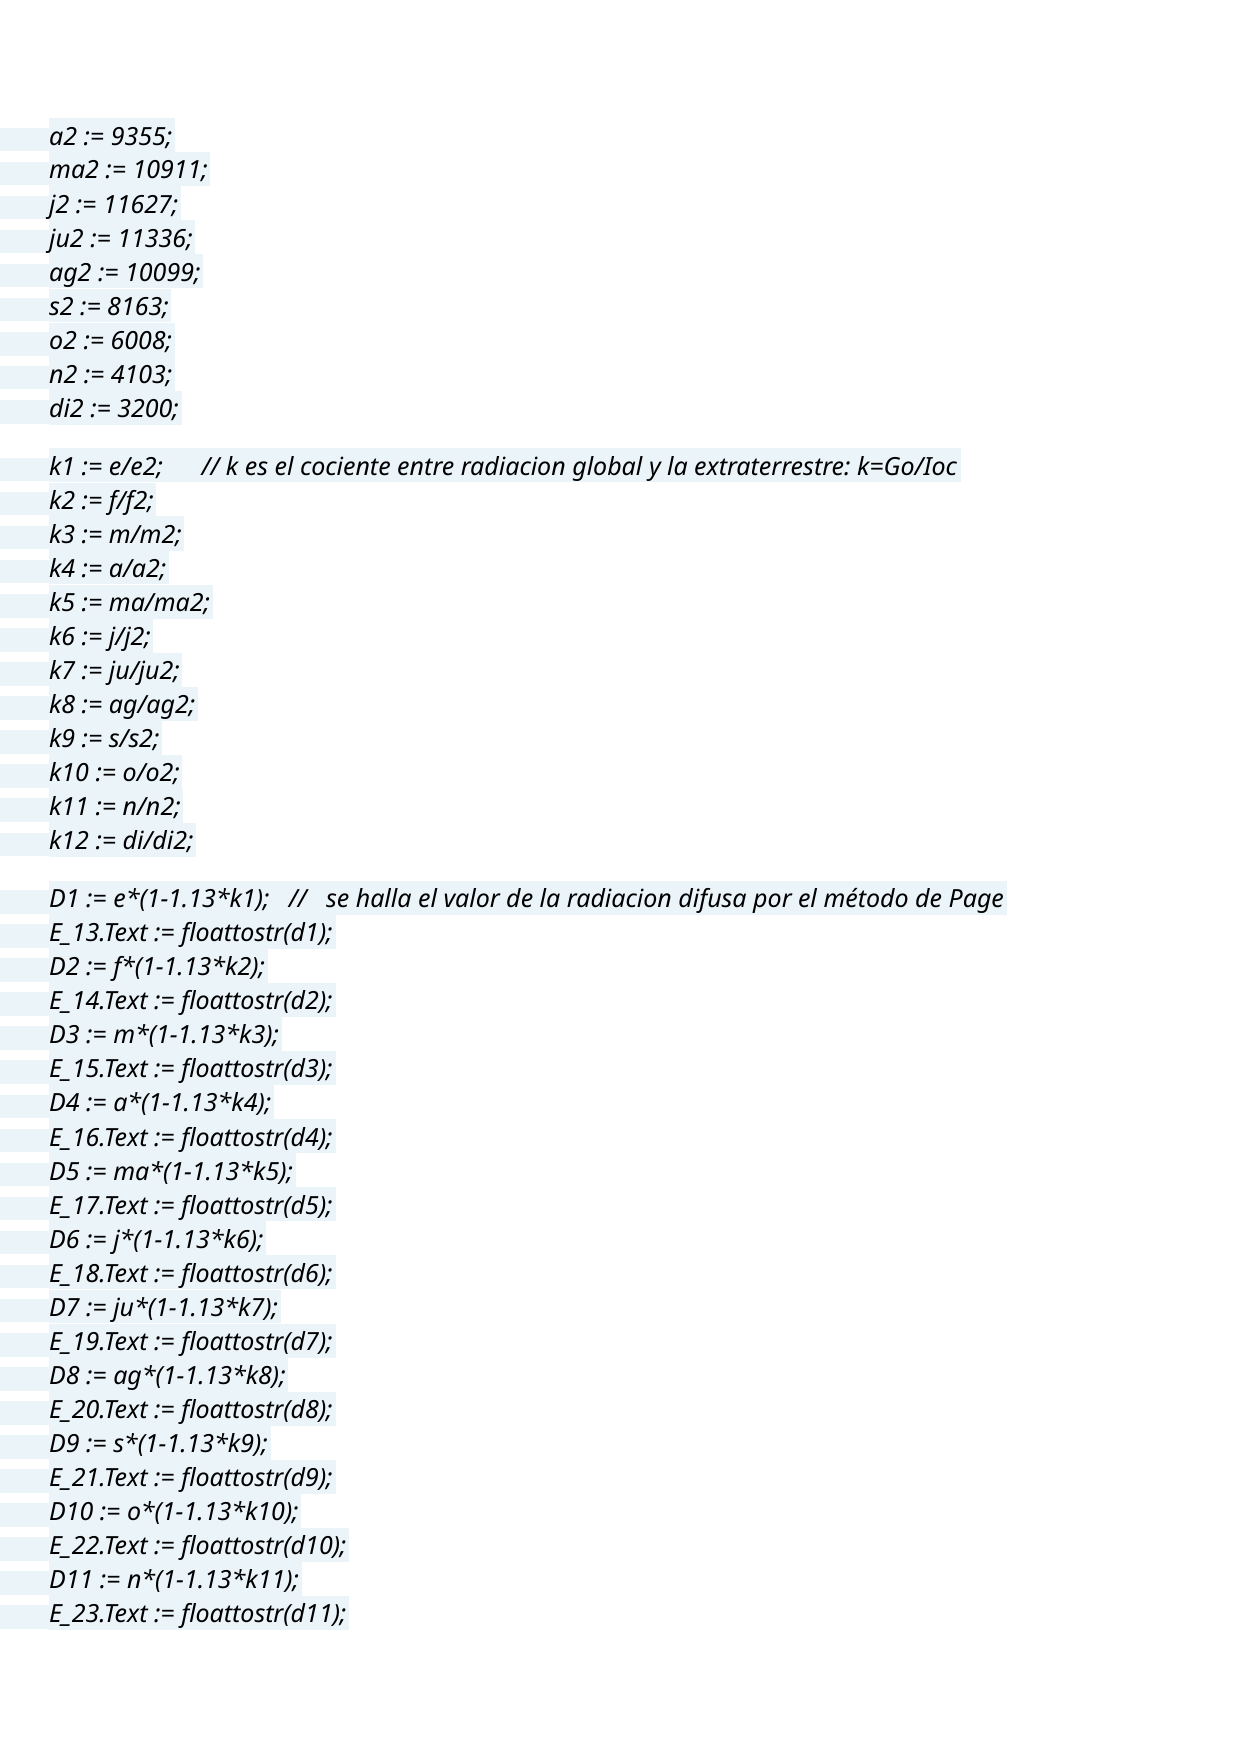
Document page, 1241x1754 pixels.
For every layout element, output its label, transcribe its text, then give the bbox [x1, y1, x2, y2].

table_header Delphi: AjpdSoft Cálculo de los parámetros de radiación Añadida a la sección Descargas la aplicación AjpdSoft Cálculo de los parámetros de radiación: este programa ha sido desarrollado para el cálculo de la declinación solar así como para calcular la posición del Sol en cualquier día del año. Permite calcular, para una latitud dada, la radiación solar sobre superficie plana o inclinada en la capa exterior de la atmósfera. Los resultados se pueden guardar en fichero de texto, consultar en pantalla o copiar al portapapeles). Liberamos el código fuente - source code en Borland Delphi 6 100% Open Source. Información del cálculo de los parámetros de radiación solar. Características más importantes de AjpdSoft Cálculo de los parámetros de radiación. AjpdSoft Cálculo de los parámetros de radiación en funcionamiento. Instalación y configuración de AjpdSoft Cálculo de los parámetros de radiación. Datos técnicos de AjpdSoft Cálculo de los parámetros de radiación. A quién va dirigida AjpdSoft Cálculo de los parámetros de radiación. Anexo. Ejemplo de cálculos resultantes tras pulsar en "Informe Cálculos". Código fuente (source code) de la aplicación completa. Artículos relacionados. Créditos. Información del cálculo de los parámetros de radiación solar Con el programa pueden obtener datos de radiación para cualquier día del año. Se ha de introducir la latitud del lugar del que se quieren obtener dichos datos, así como la inclinación de la superficie si es que la tuviera, y el día que del que se quiere obtener los resultados. Pulsando el botón Calcular una vez introducidos los datos se obtendrá la DECLINACIÓN SOLAR proveniente de la expresión propuesta por Spencer: De la posición del Sol, los datos obtenidos hacen referencia a la siguiente figura: α es la altura solar. Ψ es el azimut. θz es el ángulo cenital. W, es el ángulo solar y corresponde a la trayectoria del sol, 0º al mediodía. La hora del lugar será aproximadamente una hora más en verano y dos en invierno de la hora solar. La radiación solar en el espacio se mide en valor diario medio resultante de la expresión donde Isc es la constante solar y E0, la corrección de la órbita de la tierra: Con el programa también se obtiene el valor de radiación difusa a partir de datos mensuales de radiación global. El programa incluye los datos de tres localidades y se usa para ello el índice de transparencia diario, que relaciona estas radiaciones, (Kd=Gd/Ids) y se aplica la correlación del Método de Page: D/G=1.00-1.13Kd. Características más importantes de AjpdSoft Cálculo de los parámetros de radiación Aplicación de muy sencillo manejo, muy fácil e intuitiva, todas las opciones están en una misma ventana. La aplicación ha sido desarrollada en el lenguaje de programación Borland Delphi 6. No necesita instalación, es suficiente con ejecutar el fichero calculosradiacion.exe. Calcula la declinación solar, posición del Sol en cualquier día del año, calcula la radiación solar sobre superficie plana y sobre superficie inclinada. Muestra gráficas de los valores medios mensuales de radiación difusa y global de las localidades elegidas. Muestra los cálculos obtenidos en pantalla y permite guardarlos en fichero de texto. AjpdSoft Cálculo de los parámetros de radiación en funcionamiento Esta aplicación o programa informático permite calcular la declinación solar según la posición del Sol en cualquier día del año. Se obtiene así mismo para una latitud dada (gadros, minutos y segundos) la radiación solar sobre una superficie plana en la capa exterior de la atmósfera, medida en vatios hora por metro cuadrado. También puede calcular la radiación para una superficie inclinada (según los grados de inclinación). AjpdSoft Cálculo de los parámetros de radiación calcula, para una hora solar dada, la posición del sol según sus ángulos. La aplicación incluye los datos de los valores emdios mensuales de radiación difusa para tres localidades de las que se disponen datos de radiación global: Almería, Madrid y Santander. Calcula para estas localidades la componente difusa de dicha radiación, basado en el Método de Page, y en función de la radiación total que se recibe para esas localidades, de donde dichas radiaciones extraterrestres se han calculado con el propio programa. En primer lugar, para introducir los datos conocidos marcaremos el chec "Introducir Datos", introduciremos latitud norte (que la aplicación podrá calcular automáticamente en función de los grados, minutos y segundos), los grados de inclinación, el día del año (podremos obtener los días automáticamente para determinadas fechas: Solsticio de Verano: el 21 de junio (día 172 en fecha juliana). Equinoccio de Otoño: el 23 de septiembre (día 266 en fecha juliana). Solsticio de Invierno: el 21 de diciembre (día 355 en fecha juliana). Equinoccio de Primavera: el 31 de marzo (día 80 en fecha juliana). O bien pulsamos los botones para cada uno de estos días del año o bien pulsamos en el desplegable del calendario y seleccionamos el día que deseemos, pulsaremos el botón "Añadir Fecha Indicada" para calcular el día del año de la fecha indicada (fecha juliana). Una vez introducidos los datos conocidos pulsaremos "Calcular" para que la aplicación realice los cálculos automáticos de: declinación en grados, altura solar al mediodía, ángulo cenital, ángulo de salida del sol, salida para superficie inclinada, amanecer, duración del día, anochecer, radiación solar diaria extraterreste (Mh/m2), radiación diaria sobre la superficie inclinada (Wh/m2): Seleccionando en "Valores demdios mensuales de radiación difusa" la localidad (Almería, Madrid o Santander) y pulsando en "Hallar" la aplicación calculará los valores medios de radiación difusa por cada mes: Pulsando el botón "Mostrar gráfica" podremos ver una gráfica comparativa de según los distintos valores de radiación media mensual tanto global cómo difusa por localidad: La aplicación permite exportar el gráfico a bmp (imagen), mostrar una vista previa para seleccionar las opciones antes de la impresión (impresora, márgenes, posición, etc.) o imprimirlo directamente en la impresora predeterminada. En "Posición del Sol", introduciendo la hora, los minutos y los segundos, la aplicación calculará el ángulo horario, el azimut y la altura solar: Pulsando en el botón "Informe Cálculos" podremos ver los cálculos realizados en el cuadro de texto para copiarlos al portapapeles o bien, pulsando en el botón "Guardar Informe" podremos guardarlos en fichero de texto: Seleccionando una carpeta y un nombre de fichero se guardarán los datos de los cálculos de radiación: Ejemplo de cálculos resultantes tras pulsar en "Informe Cálculos". Instalación y configuración de AjpdSoft Cálculo de los parámetros de radiación Podéis descargar el programa con el código fuente (freeware, gratuito) desde esta URL: Descarga gratuita (freeware) de AjpdSoft Cálculo de los parámetros de radiación Para el correcto funcionamiento sólo es necesario el fichero calculosradiacion.exe, el resto de ficheros corresponden al código fuente y no son necesarios para su ejecución. La aplicación no necesita instalación, el fichero calculosradiacion.exe se puede ejecutar directamente. Datos técnicos de AjpdSoft Cálculo de los parámetros de radiación Esta aplicación ha sido desarrollada en el lenguaje de programación Borland Delphi 6. Guarda los cálculos realizados en un fichero de texto plano sin formato (txt). Si eres desarrollador de software y te has registrado en nuestra web (si aún no te has registrado puedes hacerlo desde aquí gratuitamente) puedes descargar el código fuente 100% Open Source (completo y totalmente gratuito) en Borland (ahora Codegear) Delphi 6: AjpdSoft Cálculo de los parámetros de radiación (Código fuente Open Source en Borland Delphi 6) AjpdSoft Cálculo de los parámetros de radiación ha sido testeada y funciona correctamente en equipos con sistemas operativos: Windows 98, Windows XP, Windows 2000 Server, Windows Server 2003, Windows Vista y Windows Seven (7). A quién va dirigida AjpdSoft Cálculo de los parámetros de radiación La aplicación va dirigida a ingenieros y trabajadores que quieran montar placas solares, permite calcular determinados parámetros útiles para el correcto montaje de las placas solares. Anexo Ejemplo de cálculos resultantes tras pulsar en "Informe Cálculos": IMFORME DE CÁLCULOS: FECHA: 25/12/2009 Número de día del año: 359 Latitud del lugar: 3.06806 Grados Latitud Norte Superficie plana y superficie inclinada 2 grados Declinación del día -23.398 grados ALTURA SOLAR AL MEDIODIA: 63.534 GRADOS Ángulo cenital: 26.466 grados ÁNGULO DE SALIDA DEL SOL: 88.671 GRADOS Salida sol para superfie inclinada: 88.671 grados AMANECER: 6.09 Horas antes del mediodía DURACIÓN DEL DÍA: 11.82 Horas ANOCHECER: 17.91 Horas desde el mediodía Radiación solar diaria extraterrestre de 9530.39 Wh/m2 Radiación solar diaria extraterrestre sobre superficie inclinada de 9774.15 Wh/m2 Código fuente (source code) de la aplicación completa: unit radiacion; {$R WinXP.res} interface uses Windows, Messages, SysUtils, Variants, Classes, Graphics, Controls, Forms, Dialogs,shellapi, StdCtrls, ComCtrls, Buttons, dateutils, ExtCtrls, Math, jpeg, series, ThemeMgr; type TF_Radiacion = class(TForm) Notas: TPageControl; TabSheet1: TTabSheet; TabSheet2: TTabSheet; gb_Radiacion: TGroupBox; Label1: TLabel; Label2: TLabel; Label3: TLabel; Label4: TLabel; Label5: TLabel; Label6: TLabel; Label7: TLabel; Label9: TLabel; Label10: TLabel; Label11: TLabel; Label12: TLabel; Label13: TLabel; Label14: TLabel; Label15: TLabel; Label8: TLabel; Label16: TLabel; E_1: TEdit; E_2: TEdit; E_3: TEdit; E_4: TEdit; E_5: TEdit; E_6: TEdit; E_12: TEdit; E_11: TEdit; E_10: TEdit; E_9: TEdit; E_8: TEdit; E_7: TEdit; E_24: TEdit; E_23: TEdit; E_22: TEdit; E_21: TEdit; E_20: TEdit; E_19: TEdit; RB_almeria: TRadioButton; RB_madrid: TRadioButton; RB_santander: TRadioButton; Button1: TButton; E_18: TEdit; E_17: TEdit; E_16: TEdit; E_15: TEdit; E_14: TEdit; E_13: TEdit; B_informe: TButton; B_Guardar: TButton; B_salir: TButton; M_resultados: TMemo; GB_datos: TGroupBox; B_calcular: TButton; P_fecha: TPanel; L_dia: TLabel; E_numeroDedia: TEdit; DTP_fecha: TDateTimePicker; B_anadirFecha: TButton; B_solsticioVerano: TButton; B_equinoccioOtono: TButton; B_SolsticioInvierno: TButton; B_EquinoccioPrimavera: TButton; P_latitud: TPanel; LE_Latitud: TLabeledEdit; LE_grados: TLabeledEdit; LE_minutos: TLabeledEdit; LE_Segundos: TLabeledEdit; CB_grados: TCheckBox; B_convertirLatitud: TButton; LE_Inclinacion: TLabeledEdit; CB_datos: TCheckBox; P_resultados: TGroupBox; L_alturaSolar: TLabel; L_alturaCenital: TLabel; L_resultado: TLabel; L_angulosalidaSol: TLabel; L_DuracionDia: TLabel; L_fecha: TLabel; L_horaSalidaSol: TLabel; L_horaPuestasol: TLabel; L_anguloSalidaInclinada: TLabel; L_radiacionInclinada: TLabel; L_radiacionExtra: TLabel; E_declinacion: TEdit; E_radiacionInclinada: TEdit; E_radiacion: TEdit; GB_posicionSol: TGroupBox; L_azimut: TLabel; L_alturaDelSol: TLabel; L_anguloSolar: TLabel; L_segundos: TLabel; L_hora: TLabel; L_minutos: TLabel; E_segundos: TEdit; CB_posicionDelSol: TCheckBox; B_Posicion: TButton; LE_azimut: TLabeledEdit; LE_alturaSolar: TLabeledEdit; LE_anguloSolar: TLabeledEdit; E_Hora: TEdit; E_minutos: TEdit; SaveDialog1: TSaveDialog; Image1: TImage; Image2: TImage; btGrafica: TButton; LWEB: TLabel; ThemeManager1: TThemeManager; procedure B_calcularClick(Sender: TObject); procedure CB_gradosClick(Sender: TObject); procedure B_convertirLatitudClick(Sender: TObject); procedure CB_datosClick(Sender: TObject); procedure B_anadirFechaClick(Sender: TObject); procedure B_solsticioVeranoClick(Sender: TObject); procedure FormCreate(Sender: TObject); procedure B_equinoccioOtonoClick(Sender: TObject); procedure B_SolsticioInviernoClick(Sender: TObject); procedure B_EquinoccioPrimaveraClick(Sender: TObject); procedure CB_posicionDelSolClick(Sender: TObject); procedure B_PosicionClick(Sender: TObject); procedure Button1Click(Sender: TObject); procedure RB_almeriaClick(Sender: TObject); procedure RB_madridClick(Sender: TObject); procedure RB_santanderClick(Sender: TObject); procedure B_salirClick(Sender: TObject); procedure B_informeClick(Sender: TObject); procedure B_GuardarClick(Sender: TObject); procedure btGraficaClick(Sender: TObject); procedure LWEBClick(Sender: TObject); private { Private declarations } public { Public declarations } end; var F_Radiacion: TF_Radiacion; implementation uses grafica; {$R *.dfm} procedure TF_Radiacion.B_calcularClick(Sender: TObject); var i,j,k,di,numerodeldia : integer; t,de,dec,w,l,Lrad,wgrad,DurDia,alfa,alfaGrad,altCen,salSol,finSol,beta,w2, w2grad,betaRad, E0,Iod,Iod2: real; declinacion,anguloSolar,angulosolargrados,duracionDia,alturaSol, alturaCenital,salidaSolar,puestasol,AngulosolarInclinacion,radiaciondiaria, radiacionDiariaInclinada : string; begin val(LE_Latitud.text,l,i); val(E_numeroDedia.Text,di,j); val(LE_Inclinacion.text,beta,k); if (i<>0) or (j<>0) or (k<>0) then begin if i<>0 then begin showmessage('Introduzca correctamente la latitud del lugar'); LE_Latitud.clear; LE_Latitud.setfocus; end; if j<>0 then begin Showmessage('Introduzca el día del año deseado'); B_anadirFecha.setfocus; end; if k<>0 then begin showmessage('Introduzca un valor correcto'); LE_Inclinacion.setfocus; end; end else begin if (l>90) or (l<0) then begin showmessage('El valor de latitud ha de estar comprendido entre 0º y 90º'); LE_Latitud.Clear; LE_Latitud.setfocus; end else begin B_informe.Enabled := true; numerodeldia := dayoftheyear(DTP_fecha.date); E_numeroDedia.text := inttostr(numerodeldia); L_fecha.caption := 'FECHA: '+datetostr(dtp_fecha.DateTime); t := 2*pi*((di-1)/365); //es el número de día del año de := 0.006918-0.399912*cos(t)+0.070257*sin(t)-0.006758*cos(2*t)+0.000907*sin(2*t) -0.002697*cos(3*t)+0.00148*sin(3*t); // da el valor de la declinacion en el día pedido dec := de*(180/pi); // pasa de radianes a grados str(dec:6:3,declinacion); E_declinacion.Text := declinacion; CB_posicionDelSol.Enabled := true; B_calcular.setfocus; Lrad := ((l*pi)/180); //pone la latitud en radianes w := arcCos(-tan(Lrad)*tan(de)); //angulo solar para la salida del sol cuando alfa = 0 wgrad := w*180/pi; // pone el ángulo de salida del sol en grados str(w:6:3,angulosolar); str(wgrad:6:3,angulosolargrados); L_angulosalidaSol.Caption := 'ÁNGULO DE SALIDA DEL SOL: '+ anguloSolarGrados+' GRADOS'; if (beta<0) or (beta>90) then begin showmessage('La inclinación ha de estar comprendida entre 0 y 90 grados'); LE_Inclinacion.text := '0'; end; betaRad := (beta*pi)/180; w2 := arcCos(-tan(Lrad-betaRad)*tan(de)); //angulo de salida para una superficie inclinada w2grad :=w2*180/pi; str(w2grad:6:3,AngulosolarInclinacion); if (w2 <= w) then // El angulo de salida para sup. inclinada será el mínimo entre w2 y w L_anguloSalidaInclinada.Caption := 'Salida para superfie inclinada: ' + anguloSolarInclinacion+' grados'; if (w2 > w) then L_anguloSalidaInclinada.Caption := 'Salida sol para superfie inclinada: '+ anguloSolarGrados+' grados'; Durdia := (wgrad*2)/15; //duración de un día, 2veces el ángulo salida del sol entre 15 grados que dura cada hora str(durdia:6:2,duracionDia); L_DuracionDia.caption := 'DURACIÓN DEL DÍA: '+duracionDia+' Horas'; SalSol := 12-(durDia/2); str(salsol:6:2,salidaSolar); L_horaSalidaSol.caption := 'AMANECER: '+salidasolar+' Hora Solar'; finSol:= 12+(durDia/2); str(finsol:6:2,puestaSol); L_horaPuestaSol.caption := 'ANOCHECER: '+puestasol+' Hora Solar'; alfa := arcSin(sin(Lrad)*sin(de)+cos(Lrad)*cos(de)*1); //altura solar al mediodía, cosw=1 alfaGrad := alfa*180/pi; str(alfagrad:8:3,alturaSol); L_alturaSolar.Caption := 'ALTURA SOLAR AL MEDIODIA: '+alturaSol+' GRADOS'; altCen := 90-alfaGrad; //el ángulo cenital es complementario de la altura solar str(altCen:8:3,alturacenital); L_alturaCenital.Caption := 'Ángulo cenital: '+alturaCenital+' grados'; E0 := 1+0.03333*cos(2*pi*numerodeldia/365); //radiación global diaria exterior de la admosfera. Iod := (24/pi)*1367*E0*(w*sin(de)*sin(Lrad)+cos(de)*cos(Lrad)*sin(w)); str(Iod:6:2,radiaciondiaria); E_radiacion.text := radiaciondiaria; if (w2 <= w) then //para superficie inclinada se usa el mínimo entre w y w2 Iod2 := (24/pi)*1367*E0*(w2*sin(de)*sin(Lrad-betaRad)+cos(de)*cos(Lrad-betaRad)*sin(w2)); str(Iod2:6:2,radiacionDiariaInclinada); E_radiacionInclinada.text := radiacionDiariaInclinada; if (w2 > w) then Iod2 := (24/pi)*1367*E0*(w*sin(de)*sin(Lrad-betaRad)+cos(de)*cos(Lrad-betaRad)*sin(w)); str(Iod2:6:2,radiacionDiariaInclinada); E_radiacionInclinada.text := radiacionDiariaInclinada; end; end; end; procedure TF_Radiacion.CB_gradosClick(Sender: TObject); begin If CB_grados.checked then begin LE_Latitud.clear; LE_grados.enabled := true; LE_grados.setfocus; LE_minutos.enabled := true; LE_Segundos.enabled := true; B_convertirlatitud.Enabled := true; end else begin LE_grados.enabled := false; LE_minutos.enabled := false; LE_Segundos.enabled := false; B_convertirlatitud.Enabled := false; LE_grados.clear; LE_minutos.clear; LE_Segundos.clear; end; end; procedure TF_Radiacion.B_convertirLatitudClick(Sender: TObject); var g,s,m : integer; r : real; resultado : string; i,j,k : integer; begin val(LE_grados.text,g,i); val(LE_minutos.text,m,j); val(LE_Segundos.Text,s,k); if (i<>0) or (j<>0) or (k<>0) then begin showmessage('Introduzca valores válidos'); LE_grados.setfocus; end else begin r := g+(m/60)+(s/3600); str(r:8:5,resultado); LE_Latitud.Text := resultado; end; end; procedure TF_Radiacion.CB_datosClick(Sender: TObject); begin If CB_datos.checked then begin LE_Inclinacion.Enabled := true; B_calcular.Enabled := true; CB_grados.enabled := true; LE_Latitud.enabled := true; L_dia.Enabled := true; DTP_fecha.enabled := true; B_anadirFecha.enabled := true; B_solsticioVerano.enabled := true; B_SolsticioInvierno.enabled := true; B_equinoccioOtono.enabled := true; B_EquinoccioPrimavera.enabled := true; end else begin LE_Inclinacion.enabled := false; B_calcular.Enabled := false; CB_grados.enabled := false; LE_Latitud.enabled := false; DTP_fecha.enabled := false; B_anadirFecha.enabled := false; B_solsticioVerano.enabled := false; B_SolsticioInvierno.enabled := false; B_equinoccioOtono.enabled := false; B_EquinoccioPrimavera.enabled := false; CB_posicionDelSol.enabled := false; L_dia.Enabled := false; CB_posicionDelSol.Checked := false; end; end; procedure TF_Radiacion.B_anadirFechaClick(Sender: TObject); var dia : TDatetime; d : integer; begin dia := DTP_fecha.date; d := DayOfTheYear(dia); E_numeroDedia.Text := inttostr(d); B_calcular.setfocus; end; procedure TF_Radiacion.B_solsticioVeranoClick(Sender: TObject); var solsticioVer : TDatetime; d : integer; begin solsticioVer := strtodate('21/06/2009'); DTP_fecha.date := solsticioVer; d := dayoftheyear(solsticioVer); E_numeroDedia.Text := inttostr(d); end; procedure TF_Radiacion.FormCreate(Sender: TObject); begin DTP_fecha.date := now; end; procedure TF_Radiacion.B_equinoccioOtonoClick(Sender: TObject); var equinoccioOto : TDatetime; d : integer; begin equinoccioOto := strtodate('23/09/2009'); DTP_fecha.date := equinoccioOto; d := dayoftheyear(equinoccioOto); E_numeroDedia.Text := inttostr(d); end; procedure TF_Radiacion.B_SolsticioInviernoClick(Sender: TObject); var solsticioInv : TDatetime; d : integer; begin solsticioInv := strtodate('21/12/2009'); DTP_fecha.date := solsticioInv; d := dayoftheyear(solsticioInv); E_numeroDedia.Text := inttostr(d); end; procedure TF_Radiacion.B_EquinoccioPrimaveraClick(Sender: TObject); var equinoccioPri : TDatetime; d : integer; begin equinoccioPri := strtodate('21/03/2009'); DTP_fecha.date := equinoccioPri; d := dayoftheyear(equinoccioPri); E_numeroDedia.Text := inttostr(d); end; procedure TF_Radiacion.CB_posicionDelSolClick(Sender: TObject); begin if CB_posicionDelSol.Checked then begin B_Posicion.enabled := true; E_segundos.enabled := true; E_hora.enabled := true; E_minutos.enabled := true; L_azimut.Enabled := true; L_alturaDelSol.enabled := true; L_anguloSolar.enabled:= true; L_segundos.Enabled := true; L_hora.Enabled := true; L_minutos.Enabled := true; E_Hora.setfocus; end else begin E_Hora.enabled := false; E_segundos.enabled := false; E_minutos.enabled := false; B_Posicion.enabled := false; L_segundos.Enabled := false; L_azimut.Enabled := false; L_alturaDelSol.enabled := false; L_anguloSolar.enabled := false; L_hora.Enabled := false; L_minutos.Enabled := false; end; end; procedure TF_Radiacion.B_PosicionClick(Sender: TObject); var h,m,s,hs,w,wgrad,alfa,alfaGrad,L,Lrad,de,deRad,azi,aziGrad : real; i,j,k: integer; angulosolar,azimut,alturaSolar : string; begin val(E_Hora.text,h,i); val(E_minutos.text,m,j); val(E_segundos.text,s,k); if (i<>0) or (j<>0) or (k<>0) then begin showmessage('Introduzca valores horarios correctos'); E_hora.setfocus; end else begin if (E_declinacion.text = '') then begin showmessage('Debe introducir el día en que desea calcular la posicion del sol'); B_anadirFecha.SetFocus; end else begin if (h<0) or (h>23) or (m<0)or (m>59) or (s<0) or (s>59) then begin showmessage('Introduzca valores adecuados: hora entre 0 y 23; '+ 'minutos y segundos entre 0 y 59'); E_hora.SetFocus; end else begin Hs := h+m/60+s/3600; // nos da la hora solar en decimal w := (hs-12)*pi/12; // ángulo solar en radianes wgrad := (hs-12)*180/12; // ángulo solar en grados: 1 hora = 15 grados str(wgrad:6:2,angulosolar); LE_anguloSolar.Text := angulosolar; val(E_declinacion.text,de,i); // coge el valor de la declinacion para ese día val(LE_Latitud.text,l,i); // coge el valor de la latidud del lugar Lrad := l*pi/180; // latitud en radianes DeRad := de*pi/180; // declinacion en radianes //calcula altura solar a cualquier hora alfa := arcSin(sin(Lrad)*sin(DeRad)+cos(Lrad)*cos(DeRad)*cos(w)); alfaGrad := alfa*180/pi; str(alfagrad:8:3,alturaSolar); LE_alturaSolar.Text := alturaSolar; if (Hs = 12) then LE_azimut.text := '0.00' else begin // calcula el azimut en radianes Azi := arcCos((sin(alfa)*sin(LRad)-sin(deRad))/(cos(alfa)*cos(LRad))); AziGrad := azi*180/pi; // azimut en grados str(azigrad:6:2,azimut); LE_azimut.text := azimut; end; end; end; end; end; procedure TF_Radiacion.Button1Click(Sender: TObject); var e,f,m,a,ma,j,ju,ag,s,o,n,di,e2,f2,m2,a2,ma2,j2,ju2,ag2,s2,o2,n2,di2, k1,k2,k3,k4,k5,k6,k7,k8,k9,k19,k10,k11,k12,d1,d2,d3,d4,d5,d6,d7,d8,d9,d10,d11,d12 : real; begin if RB_almeria.Checked then begin e := 2800; //valores medios mensuales de radiacion global E_1.text := floattostr(e); f := 3600; E_2.text := floattostr(f); m := 5100; E_3.Text := floattostr(m); a := 5700; E_4.Text := floattostr(a); ma := 6600; E_5.text := floattostr(ma); j := 7200; E_6.text := floattostr(j); ju := 7100; E_7.text := floattostr(ju); ag := 6500; E_8.text := floattostr(ag); s := 5500; E_9.text := floattostr(s); o := 4200; E_10.text:= floattostr(o); n := 3000; E_11.text := floattostr(n); di := 2500; E_12.text := floattostr(di); e2 := 4700; //valores de radiacion en la atmosfera para el día 15 de cada mes f2 := 6204; m2 := 8014; a2 := 9851; ma2 := 11064; j2 := 11585; ju2 := 11364; ag2 := 10420; s2 := 8846; o2 := 6971; n2 := 5211; di2 := 4338; k1 := e/e2; // k es el cociente entre radiacion global y la extraterrestre: k=Go/Ioc k2 := f/f2; k3 := m/m2; k4 := a/a2; k5 := ma/ma2; k6 := j/j2; k7 := ju/ju2; k8 := ag/ag2; k9 := s/s2; k10 := o/o2; k11 := n/n2; k12 := di/di2; D1 := e*(1-1.13*k1); // se halla el valor de la radiacion difusa por el método de Page E_13.Text := floattostr(d1); D2 := f*(1-1.13*k2); E_14.Text := floattostr(d2); D3 := m*(1-1.13*k3); E_15.Text := floattostr(d3); D4 := a*(1-1.13*k4); E_16.Text := floattostr(d4); D5 := ma*(1-1.13*k5); E_17.Text := floattostr(d5); D6 := j*(1-1.13*k6); E_18.Text := floattostr(d6); D7 := ju*(1-1.13*k7); E_19.Text := floattostr(d7); D8 := ag*(1-1.13*k8); E_20.Text := floattostr(d8); D9 := s*(1-1.13*k9); E_21.Text := floattostr(d9); D10 := o*(1-1.13*k10); E_22.Text := floattostr(d10); D11 := n*(1-1.13*k11); E_23.Text := floattostr(d11); D12 := di*(1-1.13*k12); E_24.Text := floattostr(d12); end; if RB_madrid.Checked then begin e := 2000; //valores medios mensuales de radiacion global E_1.text := floattostr(e); f := 2900; E_2.text := floattostr(f); m := 4300; E_3.Text := floattostr(m); a := 5400; E_4.Text := floattostr(a); ma := 6500; E_5.text := floattostr(ma); j := 7300; E_6.text := floattostr(j); ju := 7600; E_7.text := floattostr(ju); ag := 6700; E_8.text := floattostr(ag); s := 5300; E_9.text := floattostr(s); o := 3600; E_10.text:= floattostr(o); n := 2400; E_11.text := floattostr(n); di := 1800; E_12.text := floattostr(di); e2 := 4089; //valores de radiacion en la atmosfera para el día 15 de cada mes f2 := 5642; m2 := 7569; a2 := 9598; ma2 := 10995; j2 := 11620; ju2 := 11362; ag2 := 10261; s2 := 8490; o2 := 6460; n2 := 4615; di2 := 3222; k1 := e/e2; // k es el cociente entre radiacion global y la extraterrestre: k=Go/Ioc k2 := f/f2; k3 := m/m2; k4 := a/a2; k5 := ma/ma2; k6 := j/j2; k7 := ju/ju2; k8 := ag/ag2; k9 := s/s2; k10 := o/o2; k11 := n/n2; k12 := di/di2; D1 := e*(1-1.13*k1); // se halla el valor de la radiacion difusa por el método de Page E_13.Text := floattostr(d1); D2 := f*(1-1.13*k2); E_14.Text := floattostr(d2); D3 := m*(1-1.13*k3); E_15.Text := floattostr(d3); D4 := a*(1-1.13*k4); E_16.Text := floattostr(d4); D5 := ma*(1-1.13*k5); E_17.Text := floattostr(d5); D6 := j*(1-1.13*k6); E_18.Text := floattostr(d6); D7 := ju*(1-1.13*k7); E_19.Text := floattostr(d7); D8 := ag*(1-1.13*k8); E_20.Text := floattostr(d8); D9 := s*(1-1.13*k9); E_21.Text := floattostr(d9); D10 := o*(1-1.13*k10); E_22.Text := floattostr(d10); D11 := n*(1-1.13*k11); E_23.Text := floattostr(d11); D12 := di*(1-1.13*k12); E_24.Text := floattostr(d12); end; if RB_santander.Checked then begin e := 1300; //valores medios mensuales de radiacion global E_1.text := floattostr(e); f := 1900; E_2.text := floattostr(f); m := 2900; E_3.Text := floattostr(m); a := 3900; E_4.Text := floattostr(a); ma := 4500; E_5.text := floattostr(ma); j := 5100; E_6.text := floattostr(j); ju := 5200; E_7.text := floattostr(ju); ag := 4400; E_8.text := floattostr(ag); s := 3800; E_9.text := floattostr(s); o := 2400; E_10.text:= floattostr(o); n := 1600; E_11.text := floattostr(n); di := 1100; e2 := 3567; //valores de radiacion en la atmosfera para el día 15 de cada mes f2 := 5152; m2 := 7169; a2 := 9355; ma2 := 10911; j2 := 11627; ju2 := 11336; ag2 := 10099; s2 := 8163; o2 := 6008; n2 := 4103; di2 := 3200; k1 := e/e2; // k es el cociente entre radiacion global y la extraterrestre: k=Go/Ioc k2 := f/f2; k3 := m/m2; k4 := a/a2; k5 := ma/ma2; k6 := j/j2; k7 := ju/ju2; k8 := ag/ag2; k9 := s/s2; k10 := o/o2; k11 := n/n2; k12 := di/di2; D1 := e*(1-1.13*k1); // se halla el valor de la radiacion difusa por el método de Page E_13.Text := floattostr(d1); D2 := f*(1-1.13*k2); E_14.Text := floattostr(d2); D3 := m*(1-1.13*k3); E_15.Text := floattostr(d3); D4 := a*(1-1.13*k4); E_16.Text := floattostr(d4); D5 := ma*(1-1.13*k5); E_17.Text := floattostr(d5); D6 := j*(1-1.13*k6); E_18.Text := floattostr(d6); D7 := ju*(1-1.13*k7); E_19.Text := floattostr(d7); D8 := ag*(1-1.13*k8); E_20.Text := floattostr(d8); D9 := s*(1-1.13*k9); E_21.Text := floattostr(d9); D10 := o*(1-1.13*k10); E_22.Text := floattostr(d10); D11 := n*(1-1.13*k11); E_23.Text := floattostr(d11); D12 := di*(1-1.13*k12); E_24.Text := floattostr(d12); end; end; procedure TF_Radiacion.RB_almeriaClick(Sender: TObject); var e,f,m,a,ma,j,ju,ag,s,o,n,di : real; begin e := 2800; //valores medios mensuales de radiacion global E_1.text := floattostr(e); f := 3600; E_2.text := floattostr(f); m := 5100; E_3.Text := floattostr(m); a := 5700; E_4.Text := floattostr(a); ma := 6600; E_5.text := floattostr(ma); j := 7200; E_6.text := floattostr(j); ju := 7100; E_7.text := floattostr(ju); ag := 6500; E_8.text := floattostr(ag); s := 5500; E_9.text := floattostr(s); o := 4200; E_10.text:= floattostr(o); n := 3000; E_11.text := floattostr(n); di := 2500; E_12.text := floattostr(di); E_13.clear; E_14.clear; E_15.clear; E_16.clear; E_17.clear; E_18.clear; E_19.clear; E_20.clear; E_21.Clear; E_22.clear; E_23.Clear; E_24.Clear; end; procedure TF_Radiacion.RB_madridClick(Sender: TObject); var e,f,m,a,ma,j,ju,ag,s,o,n,di : real; begin e := 2000; //valores medios mensuales de radiacion global E_1.text := floattostr(e); f := 2900; E_2.text := floattostr(f); m := 4300; E_3.Text := floattostr(m); a := 5400; E_4.Text := floattostr(a); ma := 6500; E_5.text := floattostr(ma); j := 7300; E_6.text := floattostr(j); ju := 7600; E_7.text := floattostr(ju); ag := 6700; E_8.text := floattostr(ag); s := 5300; E_9.text := floattostr(s); o := 3600; E_10.text:= floattostr(o); n := 2400; E_11.text := floattostr(n); di := 1800; E_12.text := floattostr(di); E_13.clear; E_14.clear; E_15.clear; E_16.clear; E_17.clear; E_18.clear; E_19.clear; E_20.clear; E_21.Clear; E_22.clear; E_23.Clear; E_24.Clear; end; procedure TF_Radiacion.RB_santanderClick(Sender: TObject); var e,f,m,a,ma,j,ju,ag,s,o,n,di : real; begin e := 1300; //valores medios mensuales de radiacion global E_1.text := floattostr(e); f := 1900; E_2.text := floattostr(f); m := 2900; E_3.Text := floattostr(m); a := 3900; E_4.Text := floattostr(a); ma := 4500; E_5.text := floattostr(ma); j := 5100; E_6.text := floattostr(j); ju := 5200; E_7.text := floattostr(ju); ag := 4400; E_8.text := floattostr(ag); s := 3800; E_9.text := floattostr(s); o := 2400; E_10.text:= floattostr(o); n := 1600; E_11.text := floattostr(n); di := 1100; E_12.text := floattostr(di); E_13.clear; E_14.clear; E_15.clear; E_16.clear; E_17.clear; E_18.clear; E_19.clear; E_20.clear; E_21.Clear; E_22.clear; E_23.Clear; E_24.Clear; end; procedure TF_Radiacion.B_salirClick(Sender: TObject); begin Close; end; procedure TF_Radiacion.B_informeClick(Sender: TObject); begin M_resultados.lines.Add('IMFORME DE CÁLCULOS: '); M_resultados.lines.Add(''); M_resultados.lines.Add(L_fecha.caption); M_resultados.lines.Add('Número de día del año: '+E_numeroDedia.text); M_resultados.lines.Add('Latitud del lugar: '+LE_latitud.Text+' Grados Latitud Norte'); M_resultados.lines.Add('Superficie plana y superficie inclinada '+LE_Inclinacion.Text+' grados'); M_resultados.lines.Add('Declinación del día '+E_declinacion.text+' grados'); M_resultados.lines.Add(L_alturaSolar.caption); M_resultados.lines.Add(L_alturaCenital.caption); M_resultados.lines.Add(L_angulosalidaSol.caption); M_resultados.lines.Add(L_anguloSalidaInclinada.caption); M_resultados.lines.Add(L_horaSalidaSol.caption); M_resultados.lines.Add(L_DuracionDia.caption); M_resultados.lines.Add(L_horaPuestasol.caption); M_resultados.lines.Add('Radiación solar diaria extraterrestre de '+E_radiacion.Text+' Wh/m2'); M_resultados.lines.Add('Radiación solar diaria extraterrestre sobre superficie inclinada de ' + E_radiacionInclinada.text+' Wh/m2'); B_informe.Enabled := false; B_Guardar.enabled := true; end; procedure TF_Radiacion.B_GuardarClick(Sender: TObject); begin savedialog1.Title := 'Guardar cálculos realizados'; savedialog1.DefaultExt := 'txt'; savedialog1.filter := 'Archivos de texto (*.txt)|*.txt| Todos los archivos|*.*'; If savedialog1.execute then begin M_resultados.Lines.SaveToFile(savedialog1.filename); M_resultados.Clear; B_Guardar.enabled := false; end else showmessage('Los datos NO han sido salvados'); end; procedure TF_Radiacion.btGraficaClick(Sender: TObject); var serieG : TFastLineSeries; serieDifusa : TFastLineSeries; formulario : TformGrafica; begin if E_13.Text = '' then MessageDlg('Debe seleccionar la localidad y pulsar en "Hallar".', mtWarning, [mbok], 0) else begin formulario := TformGrafica.Create(Application); try formulario.cGrafico.Title.Text.Clear; if RB_almeria.Checked then formulario.cGrafico.Title.Text.Add ('Valores medios mensuales de radiación difusa de Almería'); if RB_madrid.Checked then formulario.cGrafico.Title.Text.Add ('Valores medios mensuales de radiación difusa de Madrid'); if RB_santander.Checked then formulario.cGrafico.Title.Text.Add ('Valores medios mensuales de radiación difusa de Santander'); formulario.cGrafico.LeftAxis.Title.Caption := 'Radiación (Wh/m2)'; serieG := TFastLineSeries.Create(Self); With serieG do begin ParentChart := formulario.cGrafico; Title := 'Global'; AddXY(1, StrToFloat(E_1.Text), 'Enero', clRed); AddXY(2, StrToFloat(E_2.Text), 'Febrero', clRed); AddXY(3, StrToFloat(E_3.Text), 'Marzo', clRed); AddXY(4, StrToFloat(E_4.Text), 'Abril', clRed); AddXY(5, StrToFloat(E_5.Text), 'Mayo', clRed); AddXY(6, StrToFloat(E_6.Text), 'Junio', clRed); AddXY(7, StrToFloat(E_7.Text), 'Julio', clRed); AddXY(8, StrToFloat(E_8.Text), 'Agosto', clRed); AddXY(9, StrToFloat(E_9.Text), 'Septiembre', clRed); AddXY(10, StrToFloat(E_10.Text), 'Octubre', clRed); AddXY(11, StrToFloat(E_11.Text), 'Noviembre', clRed); AddXY(12, StrToFloat(E_12.Text), 'Diciembre', clRed); end; serieDifusa := TFastLineSeries.Create(Self); With serieDifusa do begin ParentChart := formulario.cGrafico; Title := 'Difusa'; AddXY(1, StrToFloat(E_13.Text), 'Enero', clBlue); AddXY(2, StrToFloat(E_14.Text), 'Febrero', clBlue); AddXY(3, StrToFloat(E_15.Text), 'Marzo', clBlue); AddXY(4, StrToFloat(E_16.Text), 'Abril', clBlue); AddXY(5, StrToFloat(E_17.Text), 'Mayo', clRed); AddXY(6, StrToFloat(E_18.Text), 'Junio', clRed); AddXY(7, StrToFloat(E_19.Text), 'Julio', clRed); AddXY(8, StrToFloat(E_20.Text), 'Agosto', clRed); AddXY(9, StrToFloat(E_21.Text), 'Septiembre', clRed); AddXY(10, StrToFloat(E_22.Text), 'Octubre', clRed); AddXY(11, StrToFloat(E_23.Text), 'Noviembre', clRed); AddXY(12, StrToFloat(E_24.Text), 'Diciembre', clRed); end; formulario.ShowModal; finally formulario.Free; end; end; end; procedure TF_Radiacion.LWEBClick(Sender: TObject); begin ShellExecute(Handle, Nil, PChar('http://www.ajpdsoft.com/modules.php?name=News&file=article&sid=443'), Nil, Nil, SW_SHOWNORMAL); end; end. Artículos relacionados AjpdSoft Cálculo parámetros módulos fotovoltaicos. Metodología para resolver problemas de ingeniería con Delphi, interpolación. Código fuente gratuito de aplicaciones completas en Delphi y Visual Basic. AjpdSoft Puntos Pivote. AjpdSoft Cálculo CRC. AjpdSoft Generador de códigos de barras. AjpdSoft Sensor de Movimiento con WebCam. AjpdSoft Conversor Hexadecimal, Decimal, Texto. AjpdSoft Gestión Comercial. Cómo se hizo ''Aviso Cambio IP Pública'' mediante Delphi, php y MySQL. Foro del Proyecto AjpdSoft sobre las aplicaciones de AjpdSoft (dudas, errores, sugerencias). Créditos Artículo realizado íntegramente por Alino (Ingeniero Industrial) miembro del proyecto AjpdSoft. Otros programas desarrollados por Alino: AjpdSoft Cálculo parámetros módulos fotovoltaicos. AjpdSoft Cálculo Interpolación. AjpdSoft Puntos Pivote. AjpdSoft Cálculo de los parámetros de radiación. Nota: Revisado por AjpdSoft el 27-12-2009. Anuncios Enviado el Viernes, 25 diciembre a las 16:58:33 por ajpdsoft [0, 118, 1240, 1630]
